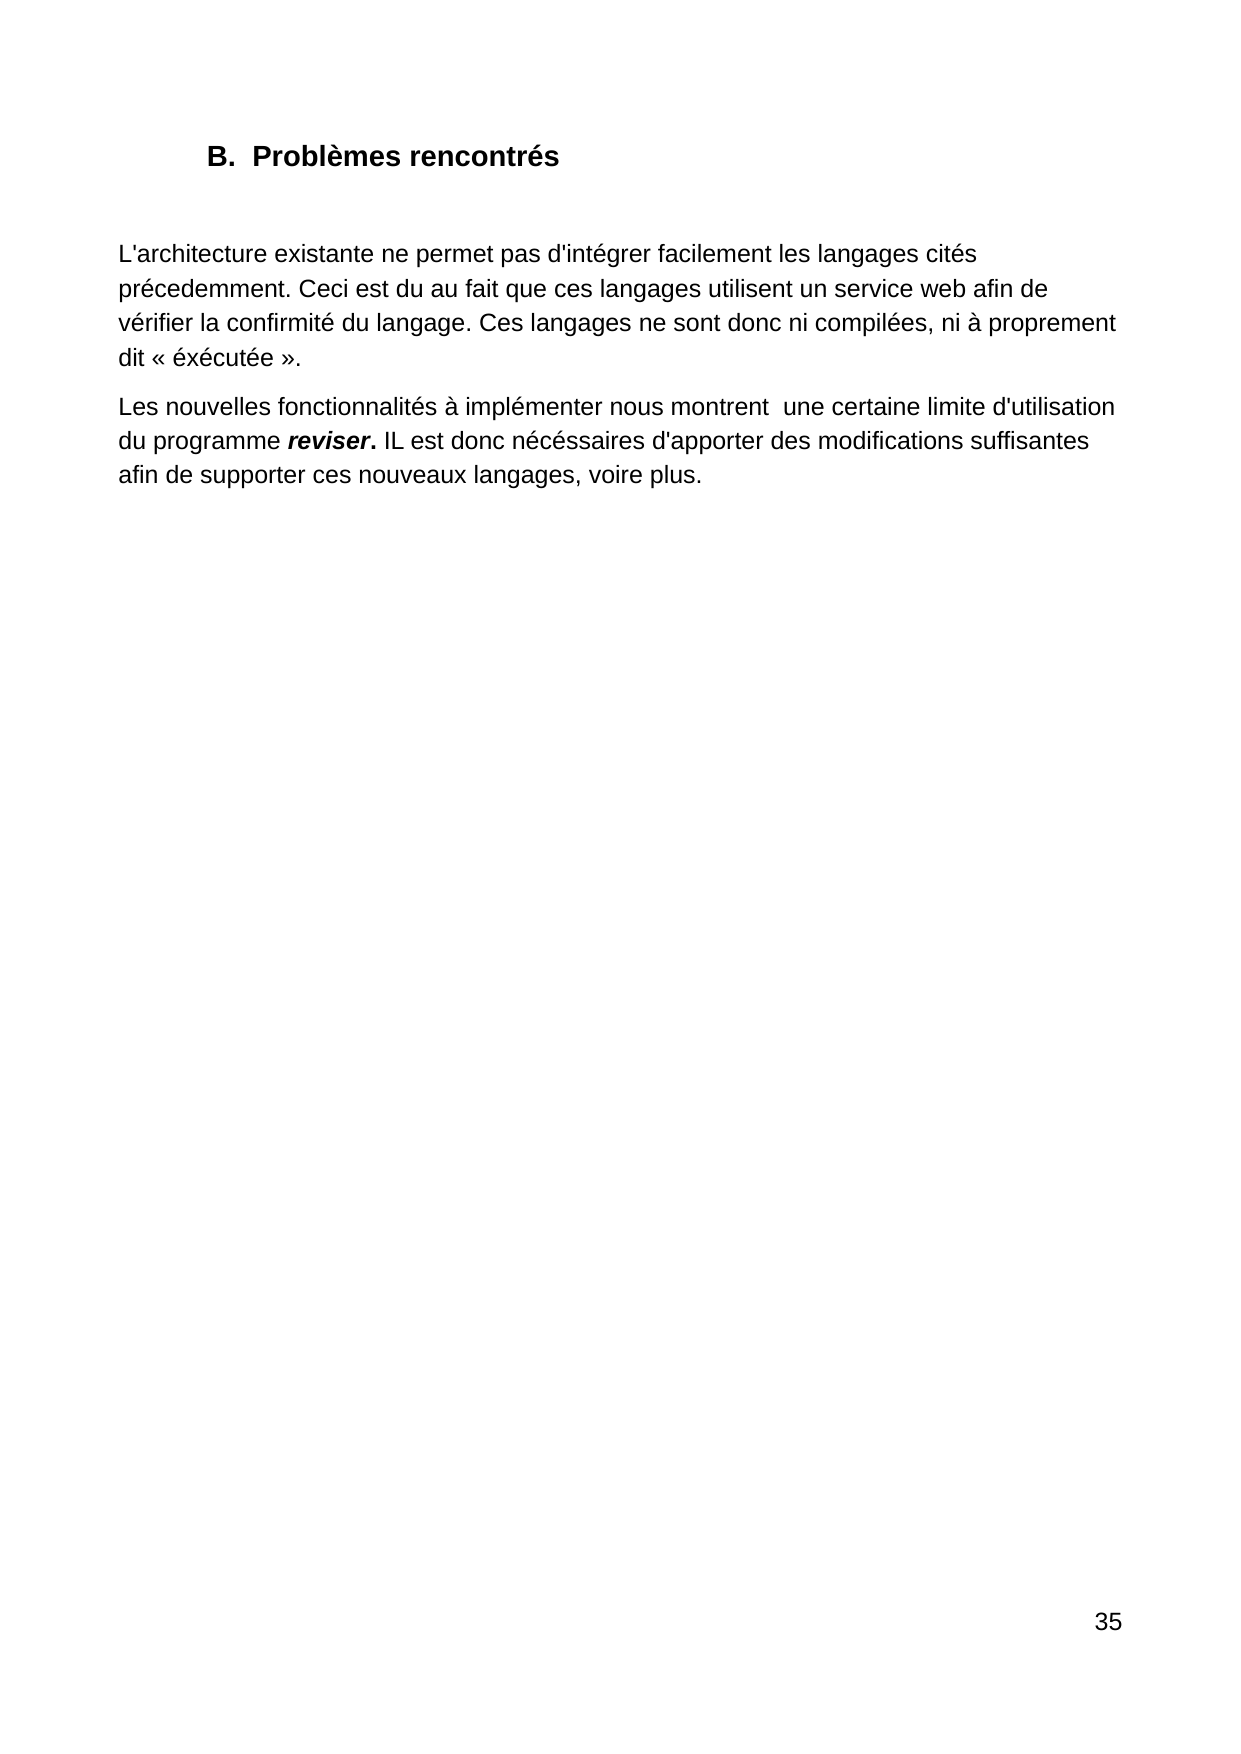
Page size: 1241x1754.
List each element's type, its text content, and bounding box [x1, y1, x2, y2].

subtitle Problèmes rencontrés [178, 139, 1122, 172]
text L'architecture existante ne permet pas d'intégrer facilement les langages cités précedemment. Ceci est du au fait que ces langages utilisent un service web afin de vérifier la confirmité du langage. Ces langages ne sont donc ni compilées, ni à proprement dit « éxécutée ». [118, 239, 1122, 371]
text Les nouvelles fonctionnalités à implémenter nous montrent une certaine limite d'utilisation du programme reviser. IL est donc nécéssaires d'apporter des modifications suffisantes afin de supporter ces nouveaux langages, voire plus. [118, 392, 1122, 489]
